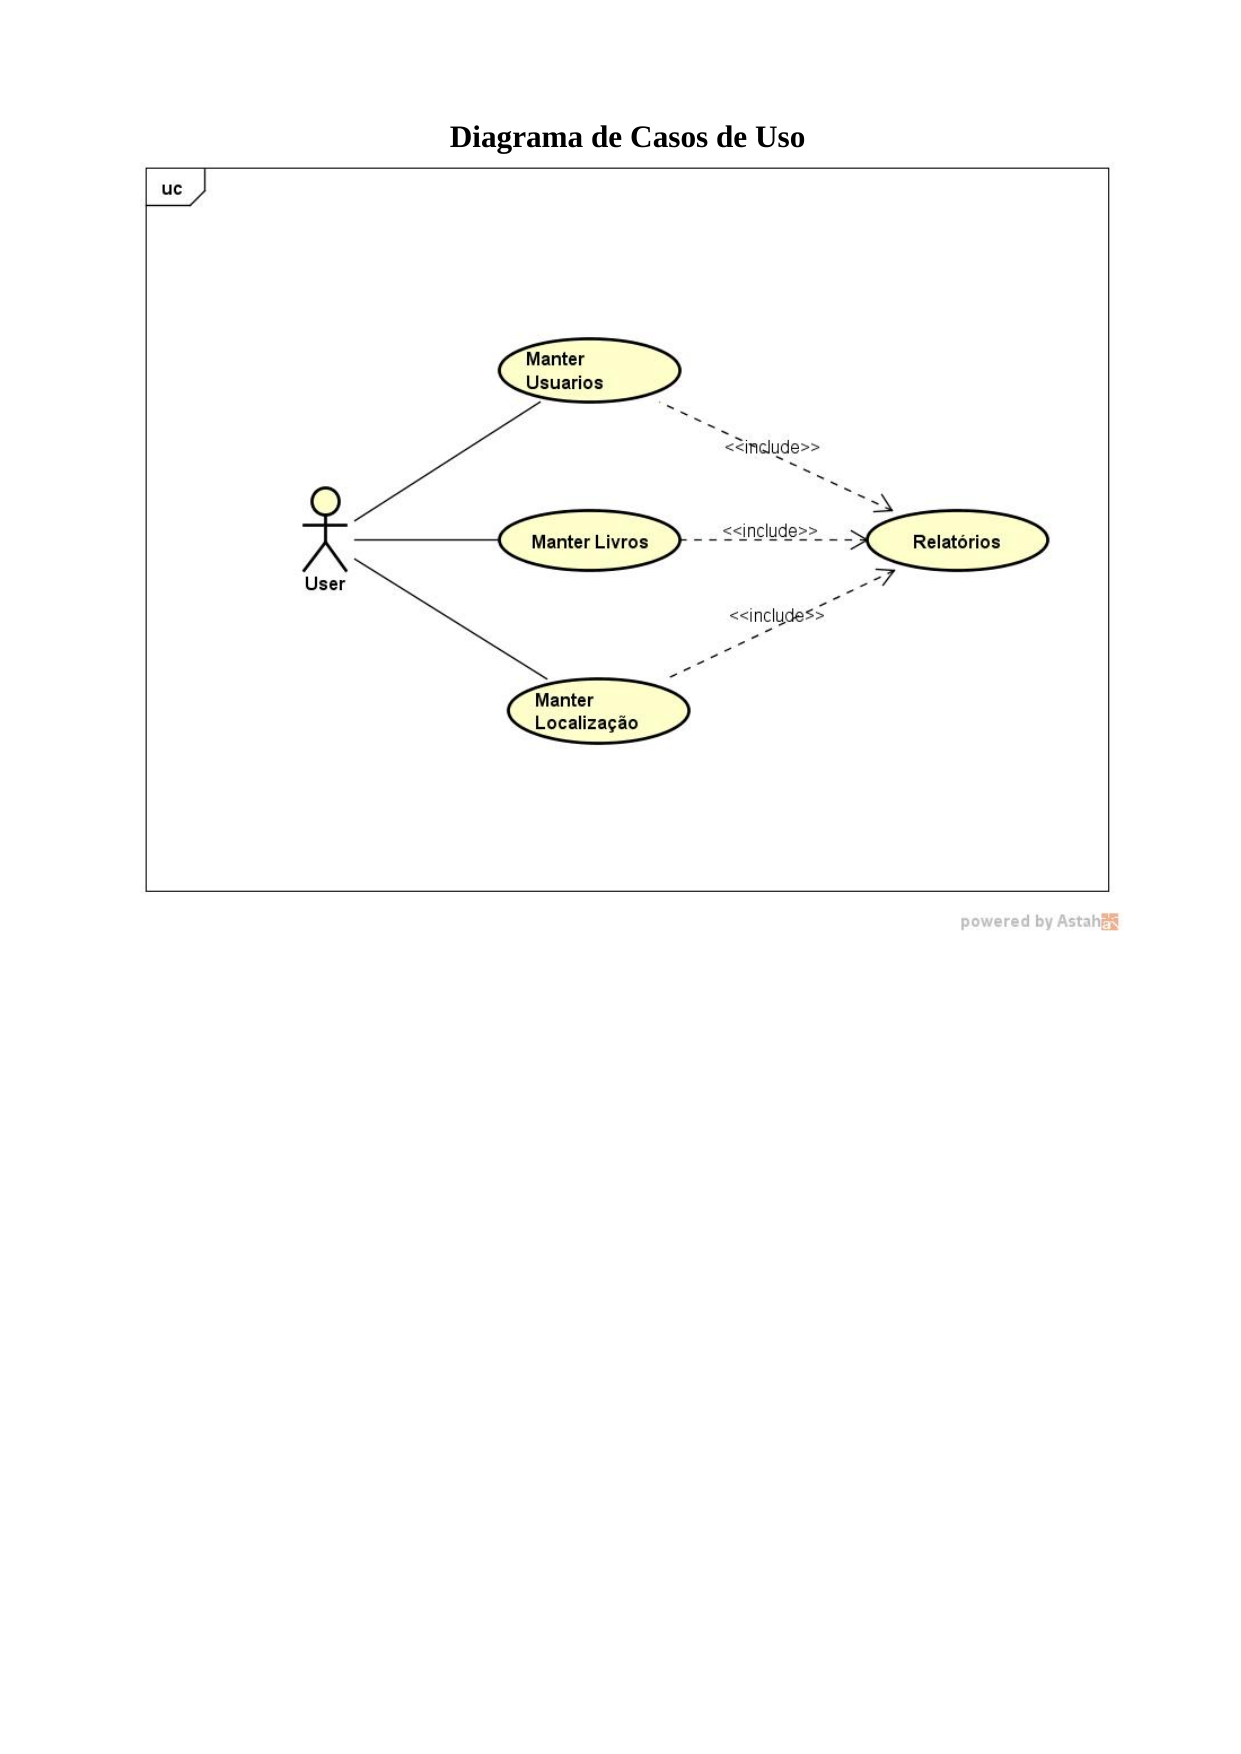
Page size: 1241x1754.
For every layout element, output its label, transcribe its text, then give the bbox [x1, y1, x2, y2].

text Diagrama de Casos de Uso [131, 118, 1123, 154]
